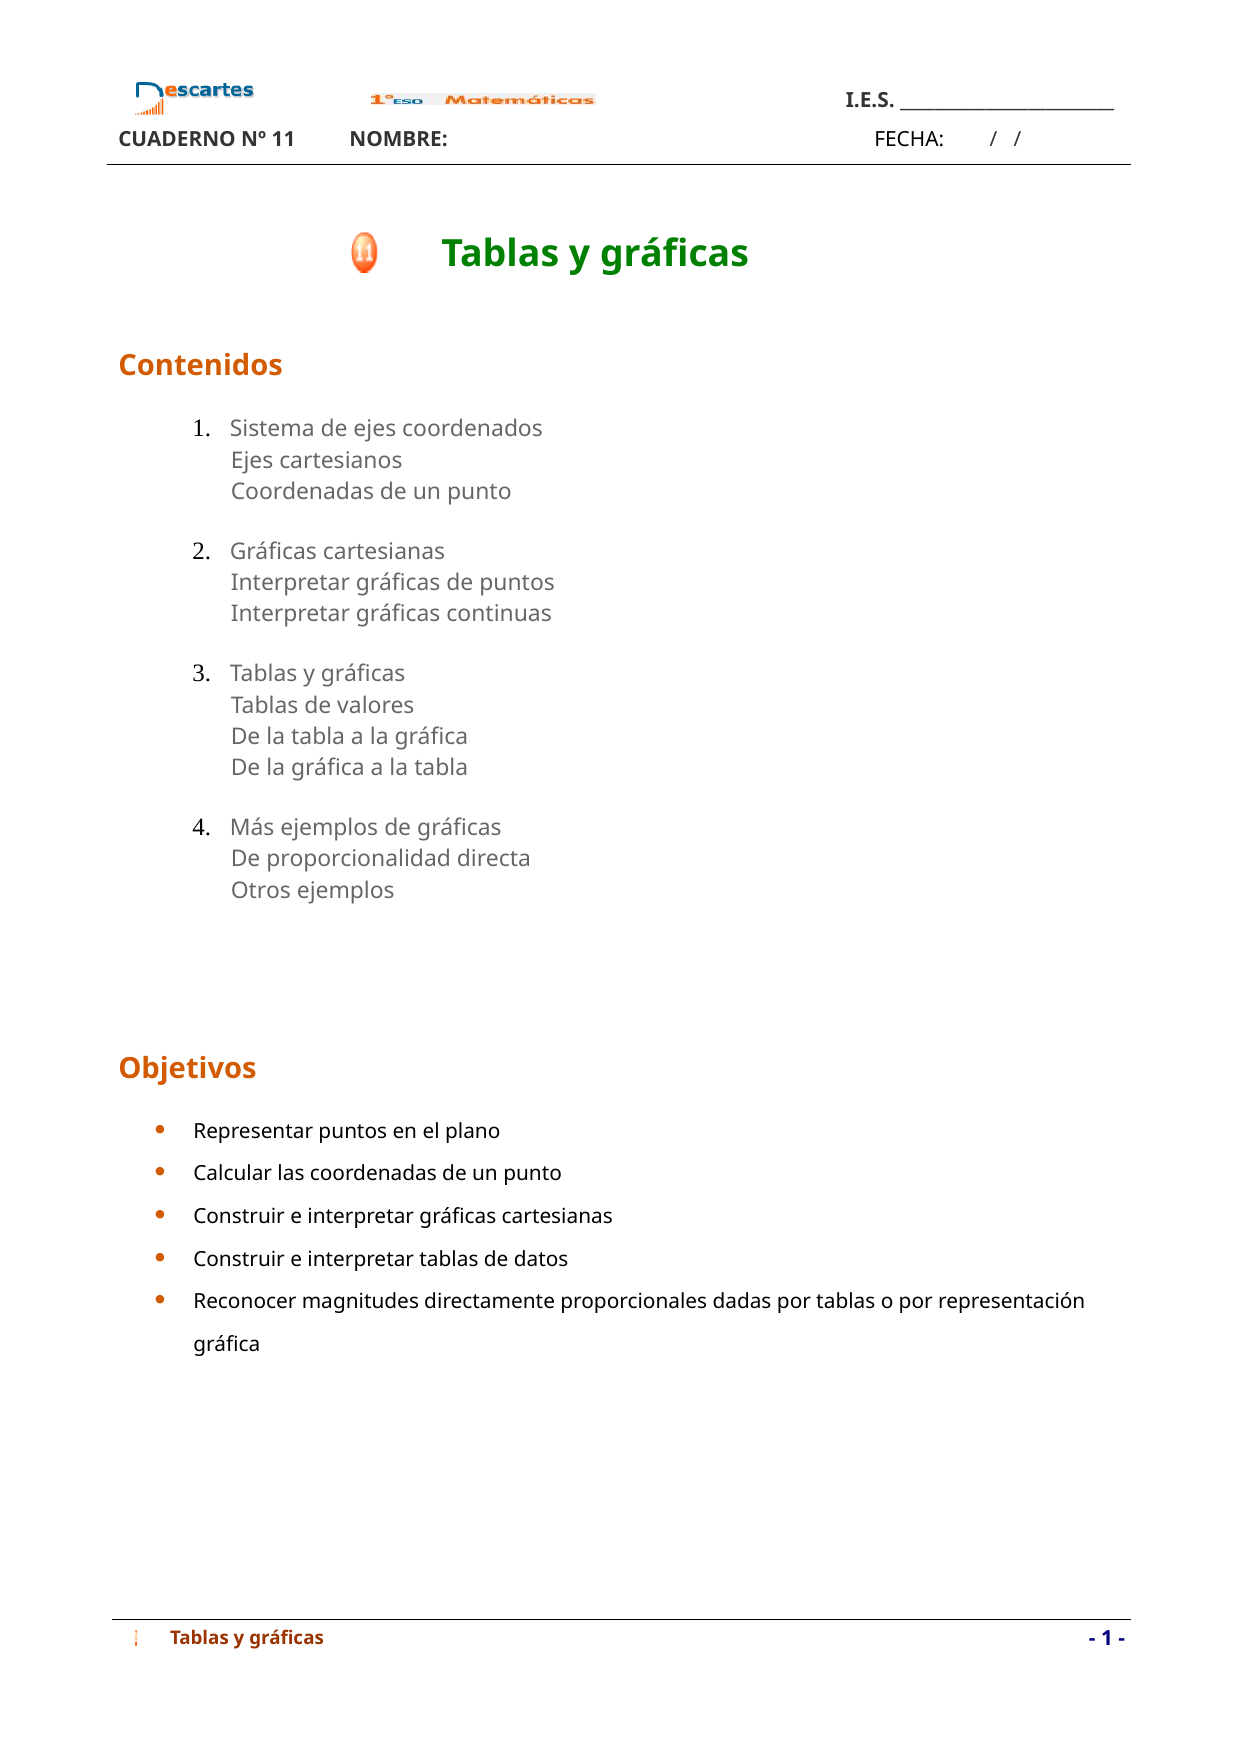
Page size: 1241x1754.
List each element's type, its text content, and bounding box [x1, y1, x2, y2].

table_header Tablas y gráficas [430, 223, 941, 282]
picture [134, 82, 257, 115]
list Representar puntos en el plano [156, 1116, 1122, 1144]
list Sistema de ejes coordenados [192, 412, 1122, 444]
text Objetivos [118, 1047, 1122, 1087]
list Construir e interpretar gráficas cartesianas [156, 1201, 1122, 1229]
text Tablas de valores [231, 689, 1122, 720]
text Ejes cartesianos [231, 444, 1122, 475]
text Otros ejemplos [231, 874, 1122, 905]
list Reconocer magnitudes directamente proporcionales dadas por tablas o por representación gráfica [156, 1286, 1122, 1357]
picture [134, 1629, 138, 1646]
text De proporcionalidad directa [231, 842, 1122, 874]
text Contenidos [118, 344, 1122, 384]
table_header [299, 223, 430, 282]
text Coordenadas de un punto [231, 475, 1122, 506]
list Tablas y gráficas [192, 657, 1122, 689]
picture [371, 93, 599, 105]
list Gráficas cartesianas [192, 535, 1122, 566]
list Calcular las coordenadas de un punto [156, 1158, 1122, 1187]
list Más ejemplos de gráficas [192, 811, 1122, 842]
text De la tabla a la gráfica [231, 720, 1122, 751]
text Interpretar gráficas continuas [231, 597, 1122, 629]
text Interpretar gráficas de puntos [231, 566, 1122, 597]
text De la gráfica a la tabla [231, 751, 1122, 782]
picture [351, 231, 378, 273]
list Construir e interpretar tablas de datos [156, 1244, 1122, 1272]
